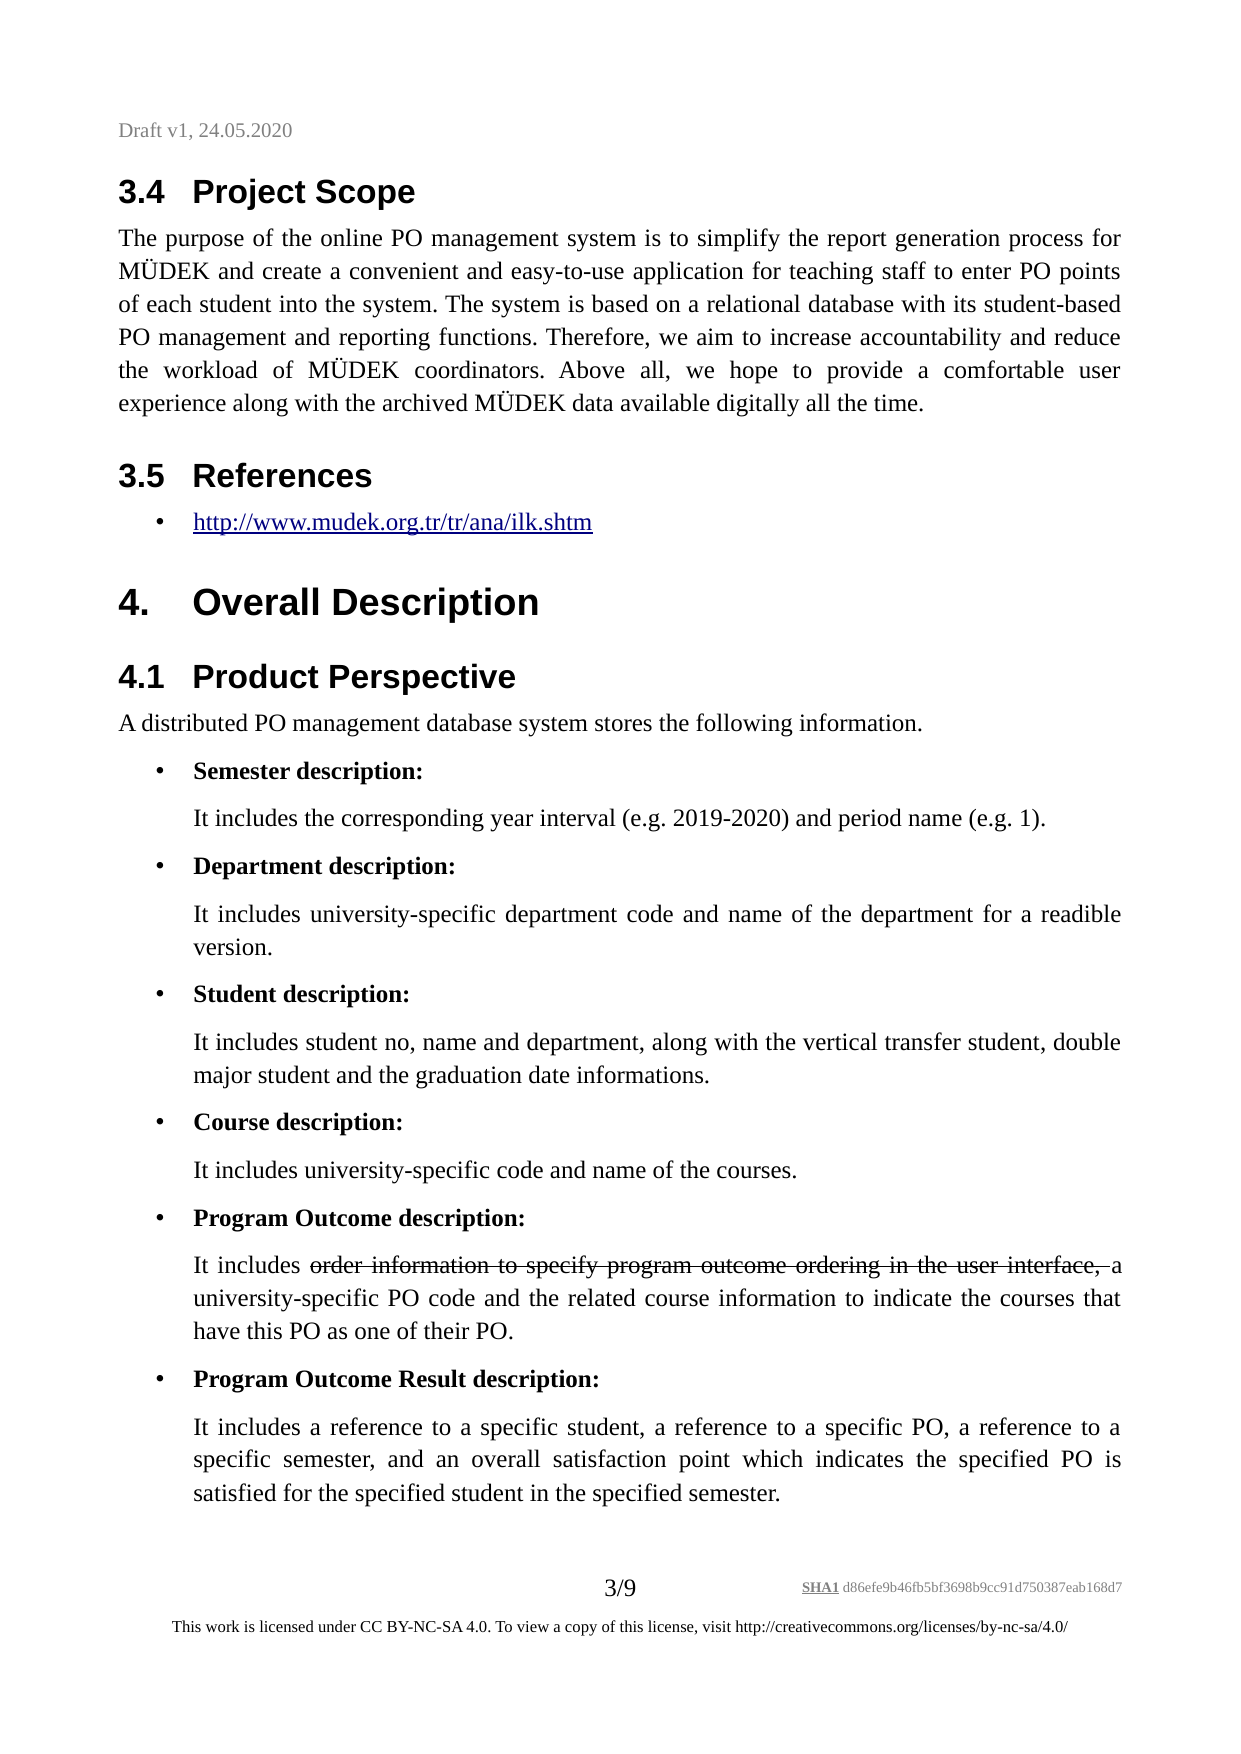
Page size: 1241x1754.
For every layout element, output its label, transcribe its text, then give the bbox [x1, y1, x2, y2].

list It includes student no, name and department, along with the vertical transfer student, double major student and the graduation date informations. [156, 1027, 1122, 1089]
list It includes a reference to a specific student, a reference to a specific PO, a reference to a specific semester, and an overall satisfaction point which indicates the specified PO is satisfied for the specified student in the specified semester. [156, 1412, 1122, 1506]
list Course description: [156, 1107, 1122, 1136]
text A distributed PO management database system stores the following information. [118, 708, 1122, 737]
subtitle References [118, 456, 1122, 495]
list It includes order information to specify program outcome ordering in the user interface, a university-specific PO code and the related course information to indicate the courses that have this PO as one of their PO. [156, 1250, 1122, 1345]
subtitle Overall Description [118, 580, 1122, 624]
list It includes university-specific department code and name of the department for a readible version. [156, 899, 1122, 960]
text The purpose of the online PO management system is to simplify the report generation process for MÜDEK and create a convenient and easy-to-use application for teaching staff to enter PO points of each student into the system. The system is based on a relational database with its student-based PO management and reporting functions. Therefore, we aim to increase accountability and reduce the workload of MÜDEK coordinators. Above all, we hope to provide a comfortable user experience along with the archived MÜDEK data available digitally all the time. [118, 223, 1122, 417]
list Program Outcome Result description: [156, 1364, 1122, 1393]
list Semester description: [156, 756, 1122, 784]
list It includes the corresponding year interval (e.g. 2019-2020) and period name (e.g. 1). [156, 803, 1122, 832]
subtitle Product Perspective [118, 657, 1122, 696]
list It includes university-specific code and name of the courses. [156, 1155, 1122, 1184]
list Department description: [156, 851, 1122, 880]
subtitle Project Scope [118, 172, 1122, 210]
list Program Outcome description: [156, 1203, 1122, 1231]
list http://www.mudek.org.tr/tr/ana/ilk.shtm [156, 507, 1122, 536]
list Student description: [156, 979, 1122, 1008]
